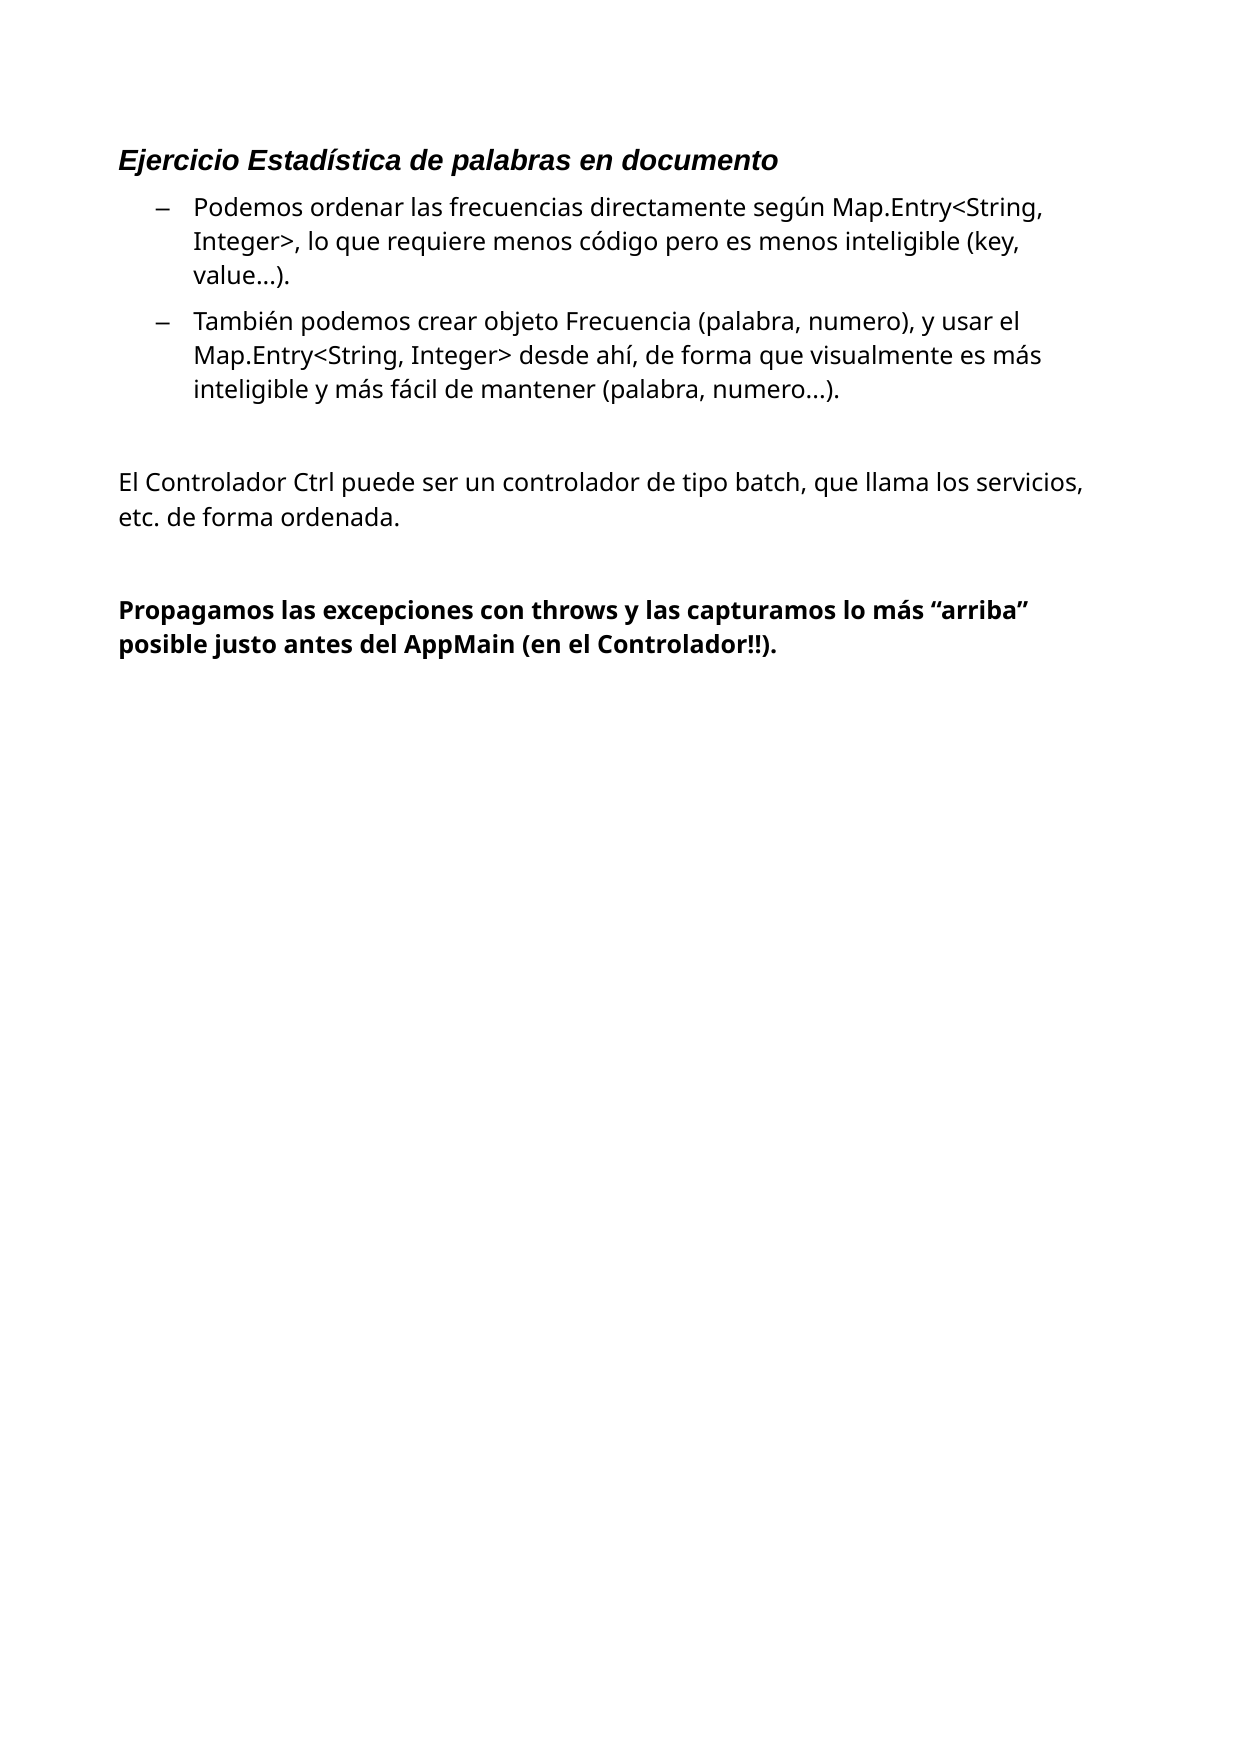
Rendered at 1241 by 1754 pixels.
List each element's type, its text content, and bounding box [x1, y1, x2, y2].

text Propagamos las excepciones con throws y las capturamos lo más “arriba” posible justo antes del AppMain (en el Controlador!!). [118, 592, 1122, 660]
text El Controlador Ctrl puede ser un controlador de tipo batch, que llama los servicios, etc. de forma ordenada. [118, 465, 1122, 533]
list También podemos crear objeto Frecuencia (palabra, numero), y usar el Map.Entry<String, Integer> desde ahí, de forma que visualmente es más inteligible y más fácil de mantener (palabra, numero...). [156, 304, 1122, 406]
list Podemos ordenar las frecuencias directamente según Map.Entry<String, Integer>, lo que requiere menos código pero es menos inteligible (key, value...). [156, 189, 1122, 291]
subtitle Ejercicio Estadística de palabras en documento [118, 143, 1122, 177]
